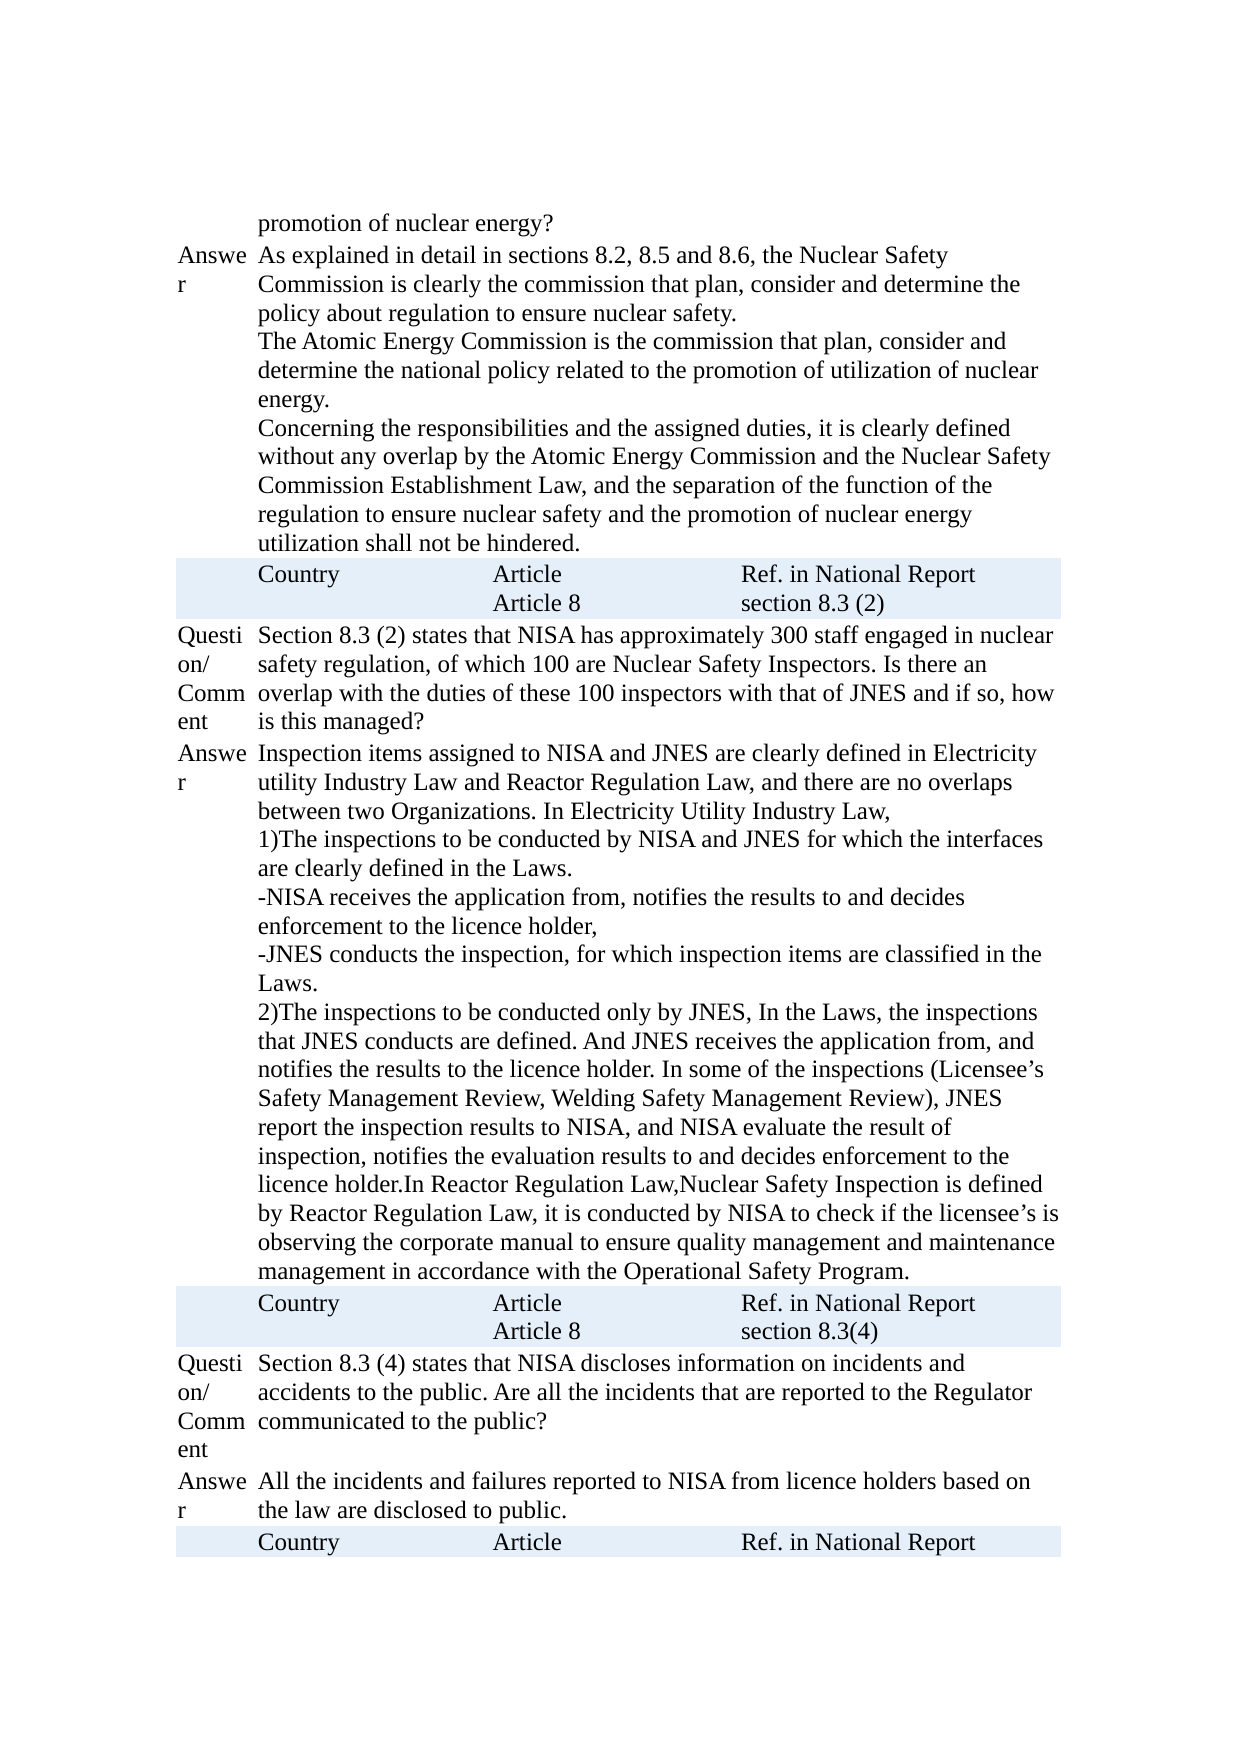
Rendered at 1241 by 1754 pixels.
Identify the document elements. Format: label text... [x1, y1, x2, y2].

table_cell Article Article 8 [491, 558, 739, 619]
table_cell promotion of nuclear energy? [256, 207, 1061, 239]
table_cell [176, 207, 256, 239]
table_cell Ref. in National Report [739, 1526, 1061, 1557]
table_cell Country [256, 1526, 491, 1557]
table_cell [176, 1286, 256, 1347]
table_cell As explained in detail in sections 8.2, 8.5 and 8.6, the Nuclear Safety Commission is clearly the commission that plan, consider and determine the policy about regulation to ensure nuclear safety. The Atomic Energy Commission is the commission that plan, consider and determine the national policy related to the promotion of utilization of nuclear energy. Concerning the responsibilities and the assigned duties, it is clearly defined without any overlap by the Atomic Energy Commission and the Nuclear Safety Commission Establishment Law, and the separation of the function of the regulation to ensure nuclear safety and the promotion of nuclear energy utilization shall not be hindered. [256, 239, 1061, 558]
table_cell Country [256, 1286, 491, 1347]
table_cell [176, 1526, 256, 1557]
table_cell All the incidents and failures reported to NISA from licence holders based on the law are disclosed to public. [256, 1465, 1061, 1526]
table_cell Section 8.3 (2) states that NISA has approximately 300 staff engaged in nuclear safety regulation, of which 100 are Nuclear Safety Inspectors. Is there an overlap with the duties of these 100 inspectors with that of JNES and if so, how is this managed? [256, 619, 1061, 737]
table_cell Ref. in National Report section 8.3 (2) [739, 558, 1061, 619]
table_cell [176, 558, 256, 619]
table_cell Answer [176, 239, 256, 558]
table_cell Question/ Comment [176, 1347, 256, 1465]
table_cell Answer [176, 737, 256, 1286]
table_cell Section 8.3 (4) states that NISA discloses information on incidents and accidents to the public. Are all the incidents that are reported to the Regulator communicated to the public? [256, 1347, 1061, 1465]
table_cell Question/ Comment [176, 619, 256, 737]
table_cell Inspection items assigned to NISA and JNES are clearly defined in Electricity utility Industry Law and Reactor Regulation Law, and there are no overlaps between two Organizations. In Electricity Utility Industry Law, 1)The inspections to be conducted by NISA and JNES for which the interfaces are clearly defined in the Laws. -NISA receives the application from, notifies the results to and decides enforcement to the licence holder, -JNES conducts the inspection, for which inspection items are classified in the Laws. 2)The inspections to be conducted only by JNES, In the Laws, the inspections that JNES conducts are defined. And JNES receives the application from, and notifies the results to the licence holder. In some of the inspections (Licensee’s Safety Management Review, Welding Safety Management Review), JNES report the inspection results to NISA, and NISA evaluate the result of inspection, notifies the evaluation results to and decides enforcement to the licence holder.In Reactor Regulation Law,Nuclear Safety Inspection is defined by Reactor Regulation Law, it is conducted by NISA to check if the licensee’s is observing the corporate manual to ensure quality management and maintenance management in accordance with the Operational Safety Program. [256, 737, 1061, 1286]
table_cell Article Article 8 [491, 1286, 739, 1347]
table_cell Ref. in National Report section 8.3(4) [739, 1286, 1061, 1347]
table_cell Answer [176, 1465, 256, 1526]
table_cell Article [491, 1526, 739, 1557]
table_cell Country [256, 558, 491, 619]
